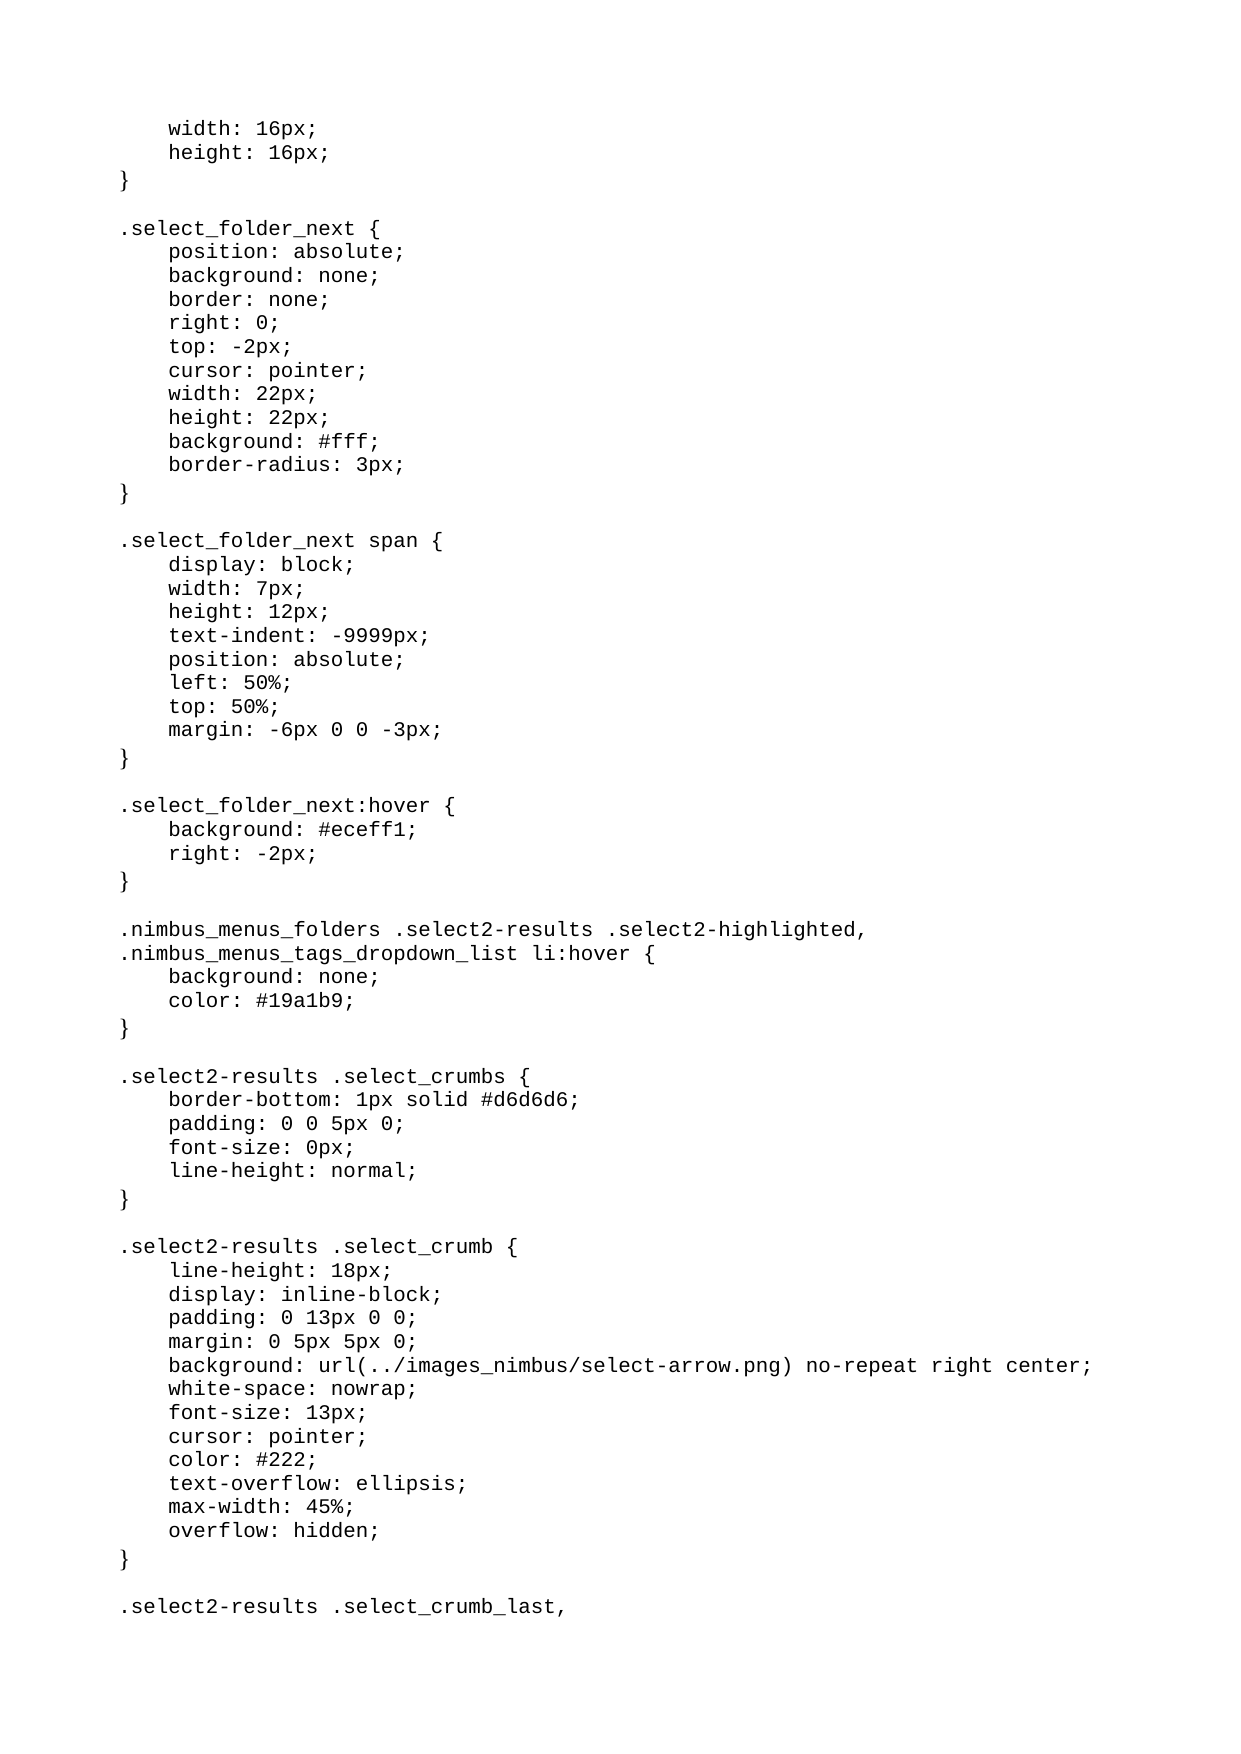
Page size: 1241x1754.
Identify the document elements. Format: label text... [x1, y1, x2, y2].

text background: url(../images_nimbus/select-arrow.png) no-repeat right center; [118, 1355, 1122, 1378]
text .select_folder_next { [118, 218, 1122, 241]
text font-size: 0px; [118, 1137, 1122, 1160]
text } [118, 866, 1122, 895]
text } [118, 1013, 1122, 1042]
text white-space: nowrap; [118, 1378, 1122, 1402]
text border-radius: 3px; [118, 454, 1122, 478]
text border-bottom: 1px solid #d6d6d6; [118, 1089, 1122, 1113]
text } [118, 478, 1122, 507]
text right: -2px; [118, 843, 1122, 866]
text .nimbus_menus_tags_dropdown_list li:hover { [118, 942, 1122, 966]
text } [118, 1544, 1122, 1573]
text overflow: hidden; [118, 1520, 1122, 1544]
text .select2-results .select_crumb_last, [118, 1596, 1122, 1620]
text .select2-results .select_crumbs { [118, 1066, 1122, 1089]
text width: 7px; [118, 578, 1122, 601]
text .select_folder_next:hover { [118, 796, 1122, 819]
text } [118, 743, 1122, 772]
text .select_folder_next span { [118, 530, 1122, 554]
text .select2-results .select_crumb { [118, 1236, 1122, 1260]
text } [118, 165, 1122, 194]
text display: block; [118, 554, 1122, 578]
text position: absolute; [118, 648, 1122, 672]
text margin: 0 5px 5px 0; [118, 1331, 1122, 1355]
text line-height: normal; [118, 1160, 1122, 1184]
text cursor: pointer; [118, 1426, 1122, 1449]
text text-indent: -9999px; [118, 625, 1122, 648]
text max-width: 45%; [118, 1497, 1122, 1520]
text color: #19a1b9; [118, 990, 1122, 1013]
text height: 12px; [118, 601, 1122, 625]
text } [118, 1184, 1122, 1213]
text width: 22px; [118, 383, 1122, 407]
text margin: -6px 0 0 -3px; [118, 719, 1122, 743]
text padding: 0 13px 0 0; [118, 1307, 1122, 1331]
text text-overflow: ellipsis; [118, 1473, 1122, 1497]
text height: 22px; [118, 407, 1122, 431]
text left: 50%; [118, 672, 1122, 696]
text color: #222; [118, 1449, 1122, 1473]
text background: #fff; [118, 431, 1122, 454]
text width: 16px; [118, 118, 1122, 142]
text border: none; [118, 289, 1122, 312]
text top: 50%; [118, 696, 1122, 719]
text right: 0; [118, 312, 1122, 336]
text background: #eceff1; [118, 819, 1122, 843]
text background: none; [118, 966, 1122, 990]
text background: none; [118, 265, 1122, 289]
text height: 16px; [118, 142, 1122, 165]
text cursor: pointer; [118, 360, 1122, 383]
text display: inline-block; [118, 1284, 1122, 1307]
text font-size: 13px; [118, 1402, 1122, 1426]
text line-height: 18px; [118, 1260, 1122, 1284]
text .nimbus_menus_folders .select2-results .select2-highlighted, [118, 919, 1122, 942]
text position: absolute; [118, 241, 1122, 265]
text top: -2px; [118, 336, 1122, 360]
text padding: 0 0 5px 0; [118, 1113, 1122, 1137]
